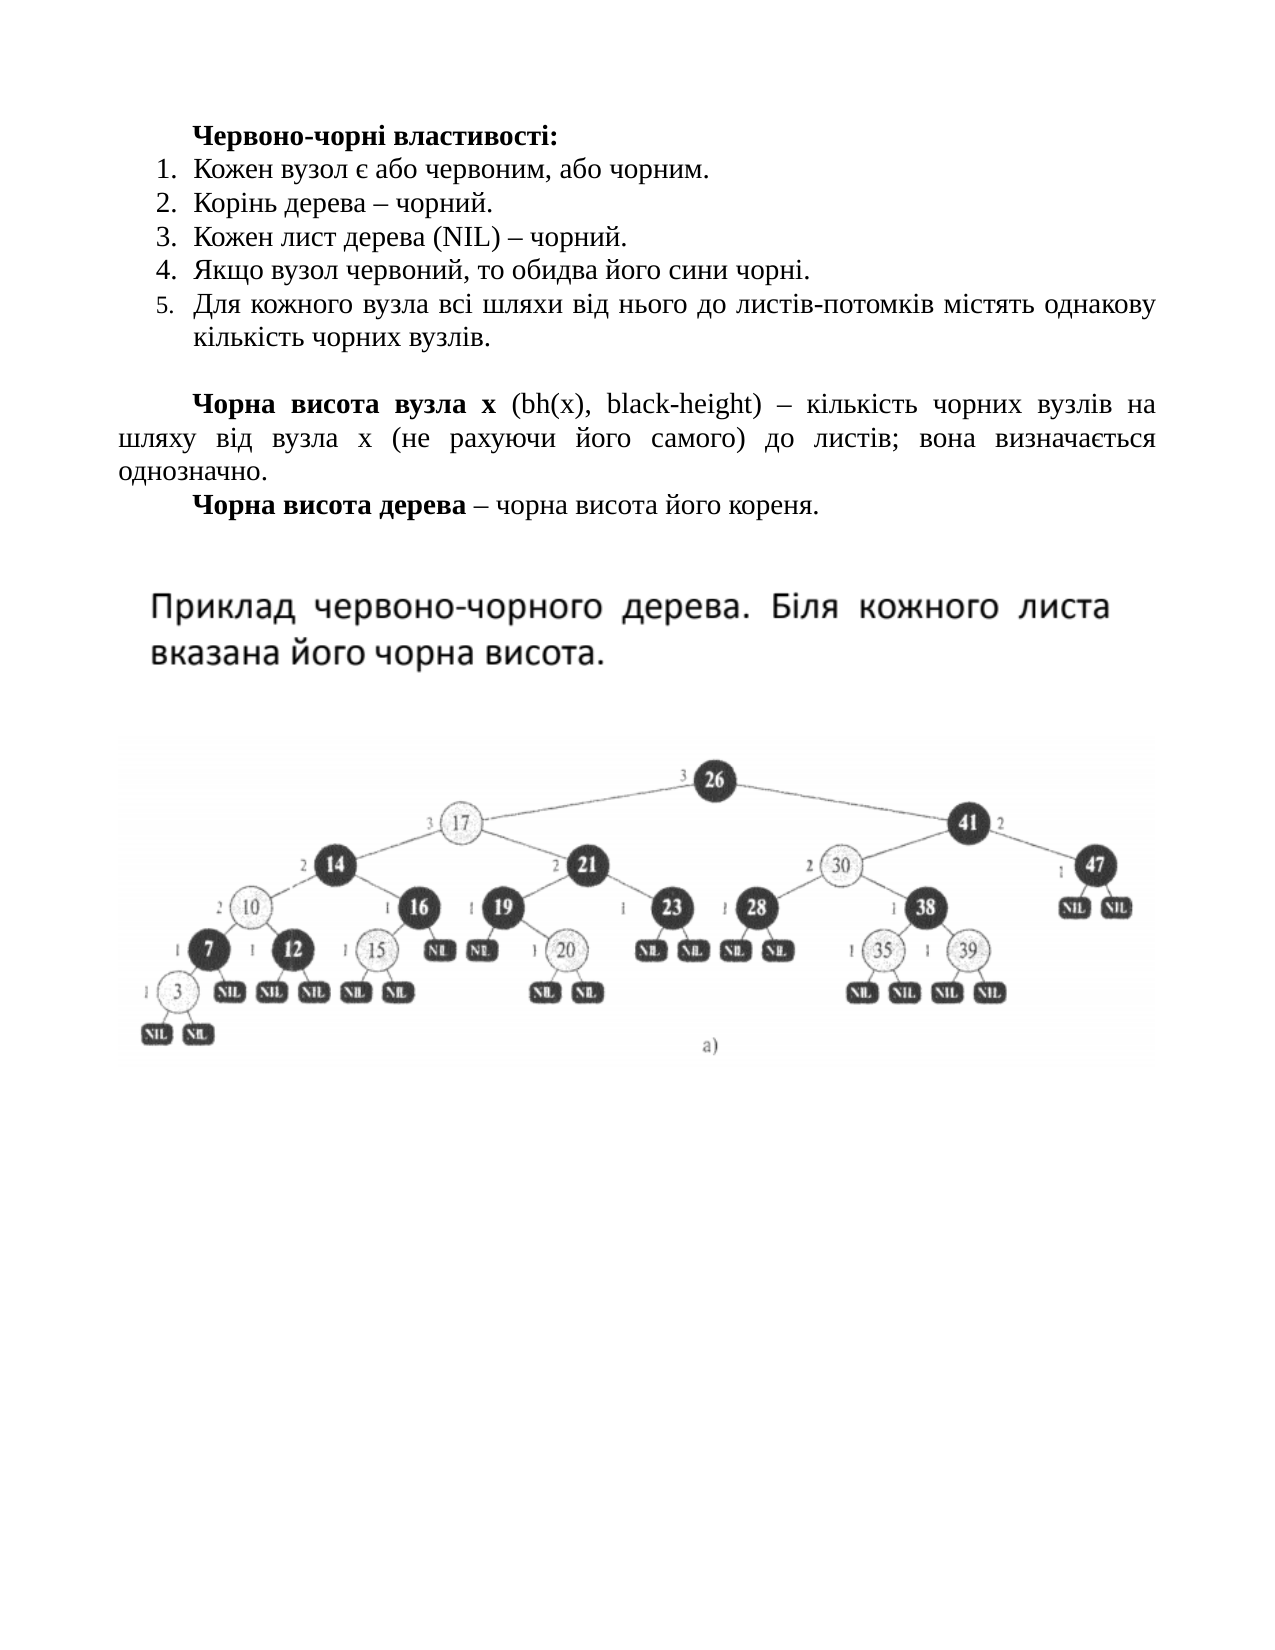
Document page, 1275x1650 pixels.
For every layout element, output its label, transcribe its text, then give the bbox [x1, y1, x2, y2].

text Чорна висота вузла x (bh(x), black-height) – кількість чорних вузлів на шляху від вузла x (не рахуючи його самого) до листів; вона визначається однозначно. [118, 386, 1157, 487]
list Кожен лист дерева (NIL) – чорний. [156, 219, 1157, 252]
list Якщо вузол червоний, то обидва його сини чорні. [156, 252, 1157, 286]
list Для кожного вузла всі шляхи від нього до листів-потомків містять однакову кількість чорних вузлів. [156, 286, 1157, 353]
list Кожен вузол є або червоним, або чорним. [156, 152, 1157, 185]
text Червоно-чорні властивості: [118, 118, 1157, 152]
text Чорна висота дерева – чорна висота його кореня. [118, 487, 1157, 521]
picture [118, 554, 1157, 1095]
list Корінь дерева – чорний. [156, 185, 1157, 219]
